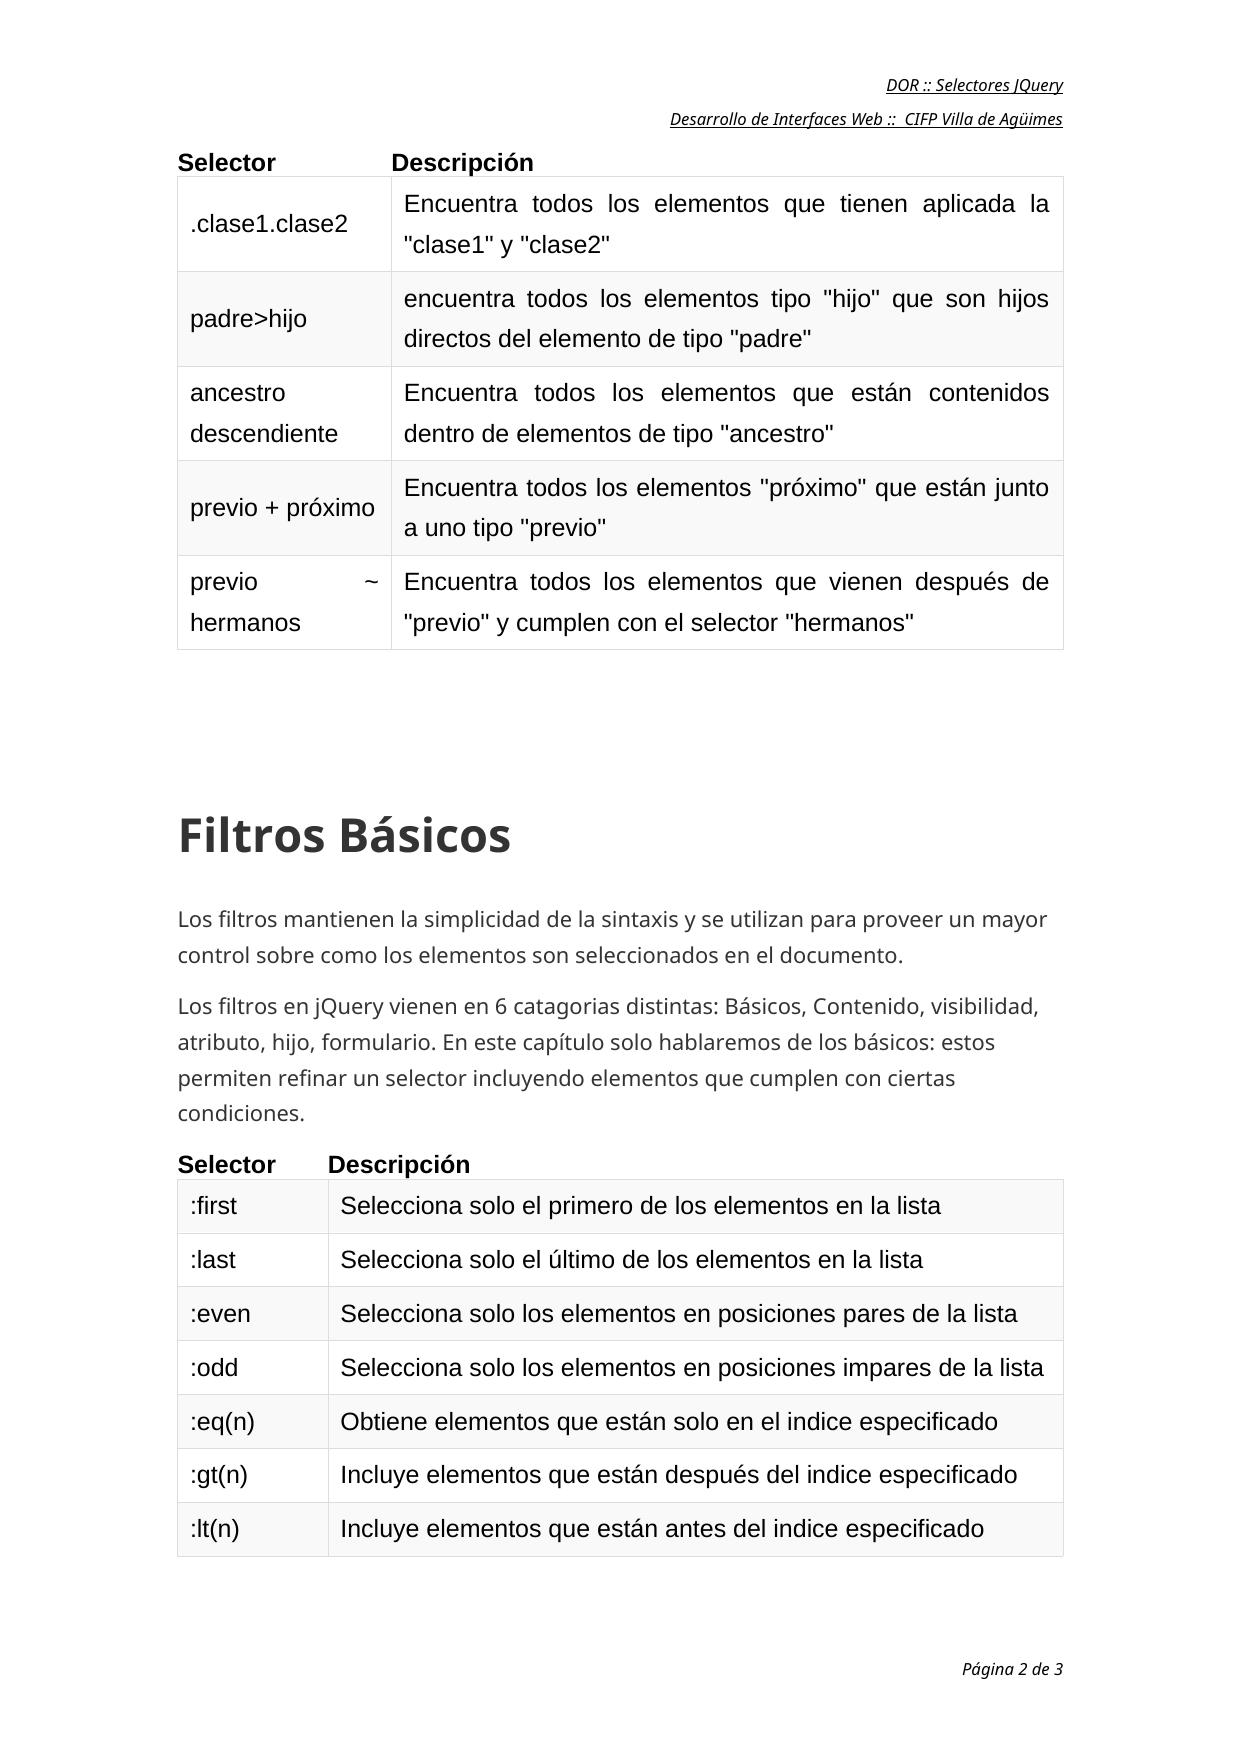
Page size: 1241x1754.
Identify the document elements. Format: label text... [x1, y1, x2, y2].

table_cell Encuentra todos los elementos que están contenidos dentro de elementos de tipo "ancestro" [392, 367, 1063, 460]
table_cell :last [178, 1234, 328, 1286]
table_cell Encuentra todos los elementos "próximo" que están junto a uno tipo "previo" [392, 461, 1063, 555]
table_cell Selecciona solo los elementos en posiciones impares de la lista [329, 1341, 1063, 1394]
table_cell :even [178, 1287, 328, 1340]
table_cell Obtiene elementos que están solo en el indice especificado [329, 1395, 1063, 1448]
table_header Selector [177, 1150, 328, 1178]
table_cell :gt(n) [178, 1449, 328, 1502]
table_cell ancestro descendiente [178, 367, 391, 460]
text Los filtros mantienen la simplicidad de la sintaxis y se utilizan para proveer un mayor control sobre como los elementos son seleccionados en el documento. [177, 904, 1063, 970]
table_cell Incluye elementos que están después del indice especificado [329, 1449, 1063, 1502]
text Los filtros en jQuery vienen en 6 catagorias distintas: Básicos, Contenido, visibilidad, atributo, hijo, formulario. En este capítulo solo hablaremos de los básicos: estos permiten refinar un selector incluyendo elementos que cumplen con ciertas condiciones. [177, 991, 1063, 1128]
table_cell :lt(n) [178, 1503, 328, 1556]
table_cell .clase1.clase2 [178, 177, 391, 271]
table_cell previo + próximo [178, 461, 391, 555]
table_cell Encuentra todos los elementos que vienen después de "previo" y cumplen con el selector "hermanos" [392, 556, 1063, 649]
table_header Descripción [328, 1150, 1063, 1178]
table_cell :first [178, 1180, 328, 1232]
table_cell previo ~ hermanos [178, 556, 391, 649]
table_cell Selecciona solo el último de los elementos en la lista [329, 1234, 1063, 1286]
table_cell Selecciona solo el primero de los elementos en la lista [329, 1180, 1063, 1232]
subtitle Filtros Básicos [177, 802, 1063, 866]
table_cell Encuentra todos los elementos que tienen aplicada la "clase1" y "clase2" [392, 177, 1063, 271]
table_cell padre>hijo [178, 272, 391, 366]
table_cell encuentra todos los elementos tipo "hijo" que son hijos directos del elemento de tipo "padre" [392, 272, 1063, 366]
table_header Descripción [391, 148, 1063, 176]
table_header Selector [177, 148, 391, 176]
table_cell Incluye elementos que están antes del indice especificado [329, 1503, 1063, 1556]
table_cell Selecciona solo los elementos en posiciones pares de la lista [329, 1287, 1063, 1340]
table_cell :eq(n) [178, 1395, 328, 1448]
table_cell :odd [178, 1341, 328, 1394]
